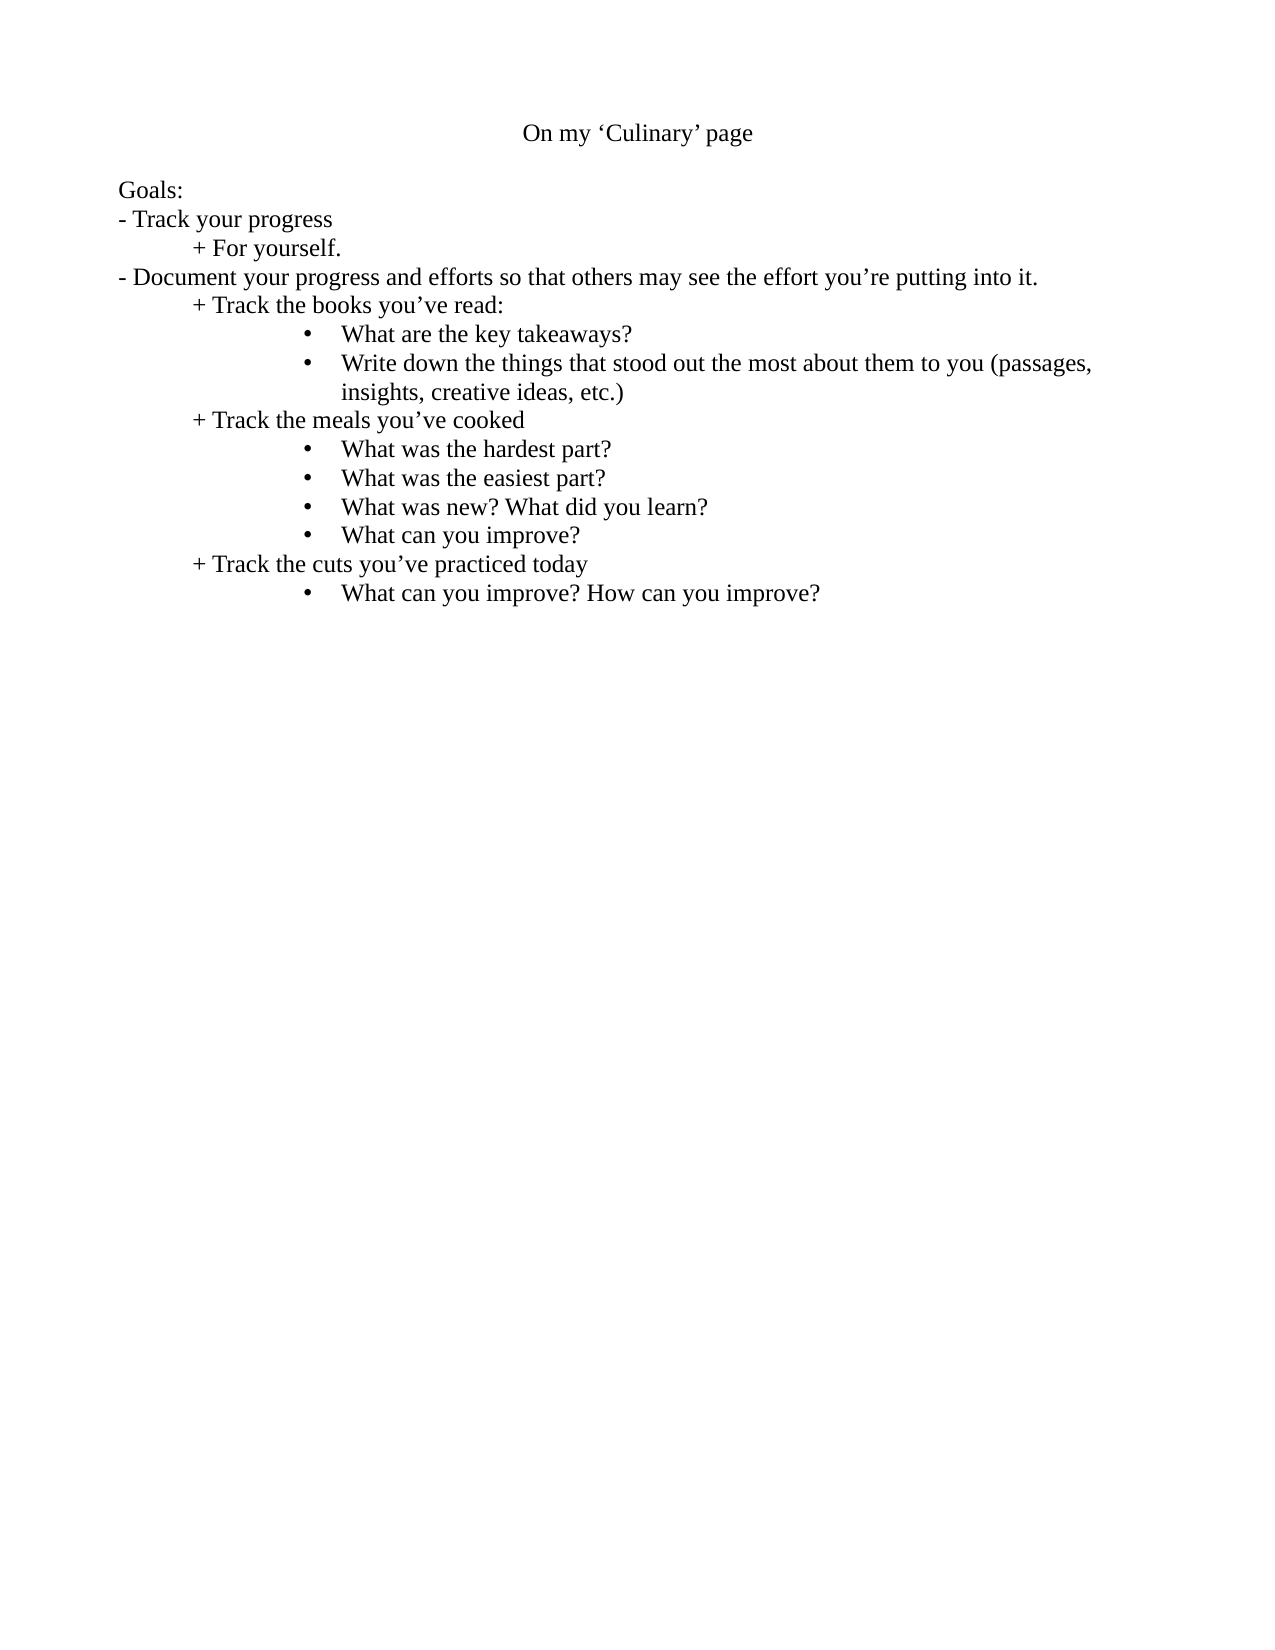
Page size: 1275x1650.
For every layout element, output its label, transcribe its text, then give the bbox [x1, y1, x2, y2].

text On my ‘Culinary’ page [118, 118, 1157, 147]
list What was the hardest part? [303, 434, 1157, 463]
text + Track the books you’ve read: [118, 291, 1157, 319]
list What can you improve? [303, 521, 1157, 549]
list What was the easiest part? [303, 463, 1157, 492]
text - Document your progress and efforts so that others may see the effort you’re putting into it. [118, 262, 1157, 291]
list Write down the things that stood out the most about them to you (passages, insights, creative ideas, etc.) [303, 348, 1157, 406]
text Goals: [118, 176, 1157, 204]
text - Track your progress [118, 204, 1157, 233]
text + Track the cuts you’ve practiced today [118, 549, 1157, 578]
list What are the key takeaways? [303, 319, 1157, 348]
text + Track the meals you’ve cooked [118, 406, 1157, 434]
list What can you improve? How can you improve? [303, 578, 1157, 607]
list What was new? What did you learn? [303, 492, 1157, 521]
text + For yourself. [118, 233, 1157, 262]
